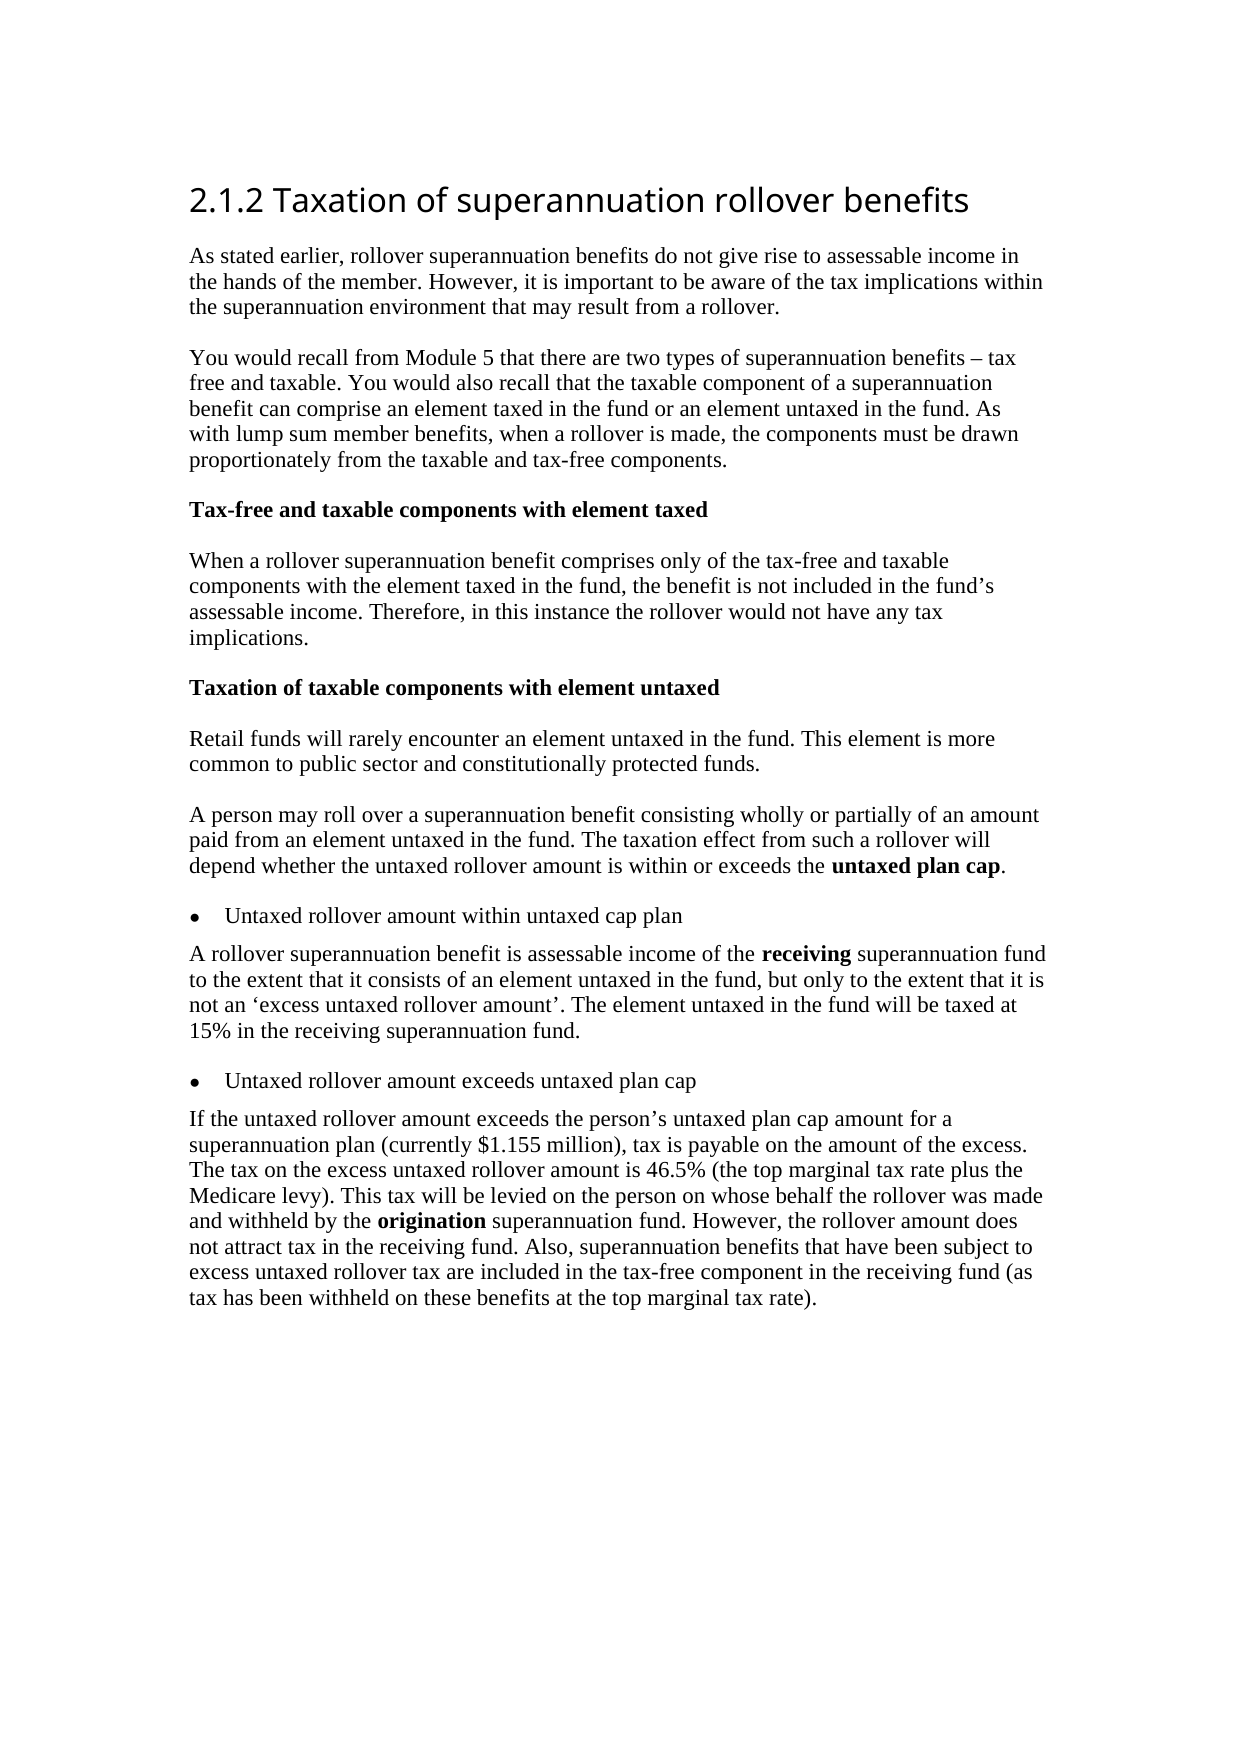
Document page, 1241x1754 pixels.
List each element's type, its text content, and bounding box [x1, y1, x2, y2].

list Untaxed rollover amount exceeds untaxed plan cap [189, 1068, 1051, 1094]
text Tax-free and taxable components with element taxed [189, 497, 1051, 523]
subtitle Taxation of superannuation rollover benefits [189, 177, 1051, 222]
text If the untaxed rollover amount exceeds the person’s untaxed plan cap amount for a superannuation plan (currently $1.155 million), tax is payable on the amount of the excess. The tax on the excess untaxed rollover amount is 46.5% (the top marginal tax rate plus the Medicare levy). This tax will be levied on the person on whose behalf the rollover was made and withheld by the origination superannuation fund. However, the rollover amount does not attract tax in the receiving fund. Also, superannuation benefits that have been subject to excess untaxed rollover tax are included in the tax-free component in the receiving fund (as tax has been withheld on these benefits at the top marginal tax rate). [189, 1106, 1051, 1310]
text Retail funds will rarely encounter an element untaxed in the fund. This element is more common to public sector and constitutionally protected funds. [189, 726, 1051, 777]
list Untaxed rollover amount within untaxed cap plan [189, 903, 1051, 929]
text Taxation of taxable components with element untaxed [189, 675, 1051, 701]
text A person may roll over a superannuation benefit consisting wholly or partially of an amount paid from an element untaxed in the fund. The taxation effect from such a rollover will depend whether the untaxed rollover amount is within or exceeds the untaxed plan cap. [189, 802, 1051, 878]
text As stated earlier, rollover superannuation benefits do not give rise to assessable income in the hands of the member. However, it is important to be aware of the tax implications within the superannuation environment that may result from a rollover. [189, 243, 1051, 320]
text When a rollover superannuation benefit comprises only of the tax-free and taxable components with the element taxed in the fund, the benefit is not included in the fund’s assessable income. Therefore, in this instance the rollover would not have any tax implications. [189, 548, 1051, 650]
text A rollover superannuation benefit is assessable income of the receiving superannuation fund to the extent that it consists of an element untaxed in the fund, but only to the extent that it is not an ‘excess untaxed rollover amount’. The element untaxed in the fund will be taxed at 15% in the receiving superannuation fund. [189, 941, 1051, 1043]
text You would recall from Module 5 that there are two types of superannuation benefits – tax free and taxable. You would also recall that the taxable component of a superannuation benefit can comprise an element taxed in the fund or an element untaxed in the fund. As with lump sum member benefits, when a rollover is made, the components must be drawn proportionately from the taxable and tax-free components. [189, 345, 1051, 472]
